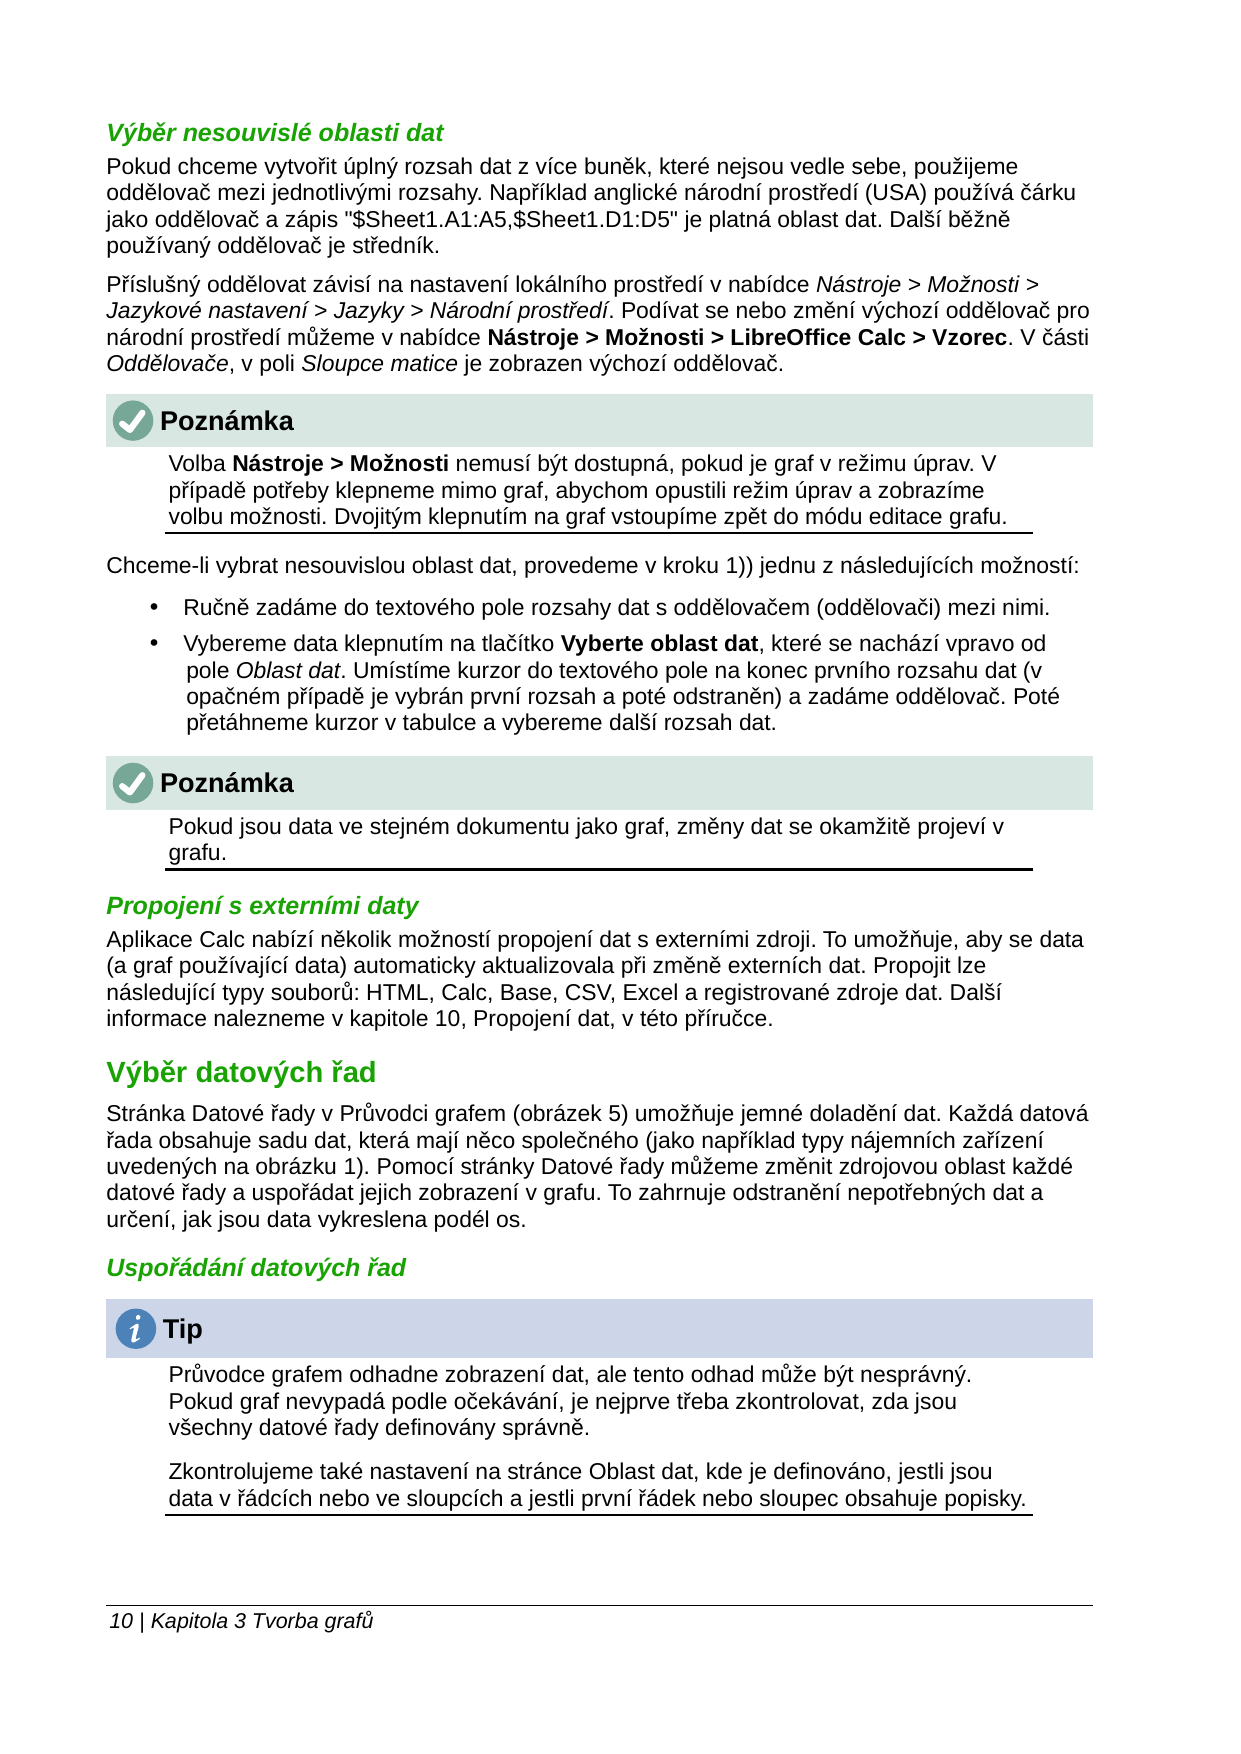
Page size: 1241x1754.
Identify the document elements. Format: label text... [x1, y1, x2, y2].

text Příslušný oddělovat závisí na nastavení lokálního prostředí v nabídce Nástroje > Možnosti > Jazykové nastavení > Jazyky > Národní prostředí. Podívat se nebo změní výchozí oddělovač pro národní prostředí můžeme v nabídce Nástroje > Možnosti > LibreOffice Calc > Vzorec. V části Oddělovače, v poli Sloupce matice je zobrazen výchozí oddělovač. [106, 271, 1093, 376]
text Aplikace Calc nabízí několik možností propojení dat s externími zdroji. To umožňuje, aby se data (a graf používající data) automaticky aktualizovala při změně externích dat. Propojit lze následující typy souborů: HTML, Calc, Base, CSV, Excel a registrované zdroje dat. Další informace nalezneme v kapitole 10, Propojení dat, v této příručce. [106, 926, 1093, 1031]
subtitle Poznámka [106, 756, 1093, 810]
text Volba Nástroje > Možnosti nemusí být dostupná, pokud je graf v režimu úprav. V případě potřeby klepneme mimo graf, abychom opustili režim úprav a zobrazíme volbu možnosti. Dvojitým klepnutím na graf vstoupíme zpět do módu editace grafu. [165, 447, 1033, 532]
subtitle Poznámka [106, 394, 1093, 447]
list Vybereme data klepnutím na tlačítko Vyberte oblast dat, které se nachází vpravo od pole Oblast dat. Umístíme kurzor do textového pole na konec prvního rozsahu dat (v opačném případě je vybrán první rozsah a poté odstraněn) a zadáme oddělovač. Poté přetáhneme kurzor v tabulce a vybereme další rozsah dat. [144, 627, 1093, 738]
text Zkontrolujeme také nastavení na stránce Oblast dat, kde je definováno, jestli jsou data v řádcích nebo ve sloupcích a jestli první řádek nebo sloupec obsahuje popisky. [165, 1455, 1033, 1514]
text Stránka Datové řady v Průvodci grafem (obrázek 5) umožňuje jemné doladění dat. Každá datová řada obsahuje sadu dat, která mají něco společného (jako například typy nájemních zařízení uvedených na obrázku 1). Pomocí stránky Datové řady můžeme změnit zdrojovou oblast každé datové řady a uspořádat jejich zobrazení v grafu. To zahrnuje odstranění nepotřebných dat a určení, jak jsou data vykreslena podél os. [106, 1100, 1093, 1232]
text Chceme-li vybrat nesouvislou oblast dat, provedeme v kroku 1) jednu z následujících možností: [106, 552, 1093, 578]
subtitle Tip [106, 1299, 1093, 1358]
list Ručně zadáme do textového pole rozsahy dat s oddělovačem (oddělovači) mezi nimi. [144, 591, 1093, 621]
subtitle Uspořádání datových řad [106, 1253, 1093, 1281]
subtitle Propojení s externími daty [106, 891, 1093, 920]
text Průvodce grafem odhadne zobrazení dat, ale tento odhad může být nesprávný. Pokud graf nevypadá podle očekávání, je nejprve třeba zkontrolovat, zda jsou všechny datové řady definovány správně. [165, 1358, 1033, 1440]
text Pokud chceme vytvořit úplný rozsah dat z více buněk, které nejsou vedle sebe, použijeme oddělovač mezi jednotlivými rozsahy. Například anglické národní prostředí (USA) používá čárku jako oddělovač a zápis "$Sheet1.A1:A5,$Sheet1.D1:D5" je platná oblast dat. Další běžně používaný oddělovač je středník. [106, 153, 1093, 258]
text Pokud jsou data ve stejném dokumentu jako graf, změny dat se okamžitě projeví v grafu. [165, 810, 1033, 868]
subtitle Výběr nesouvislé oblasti dat [106, 118, 1093, 147]
subtitle Výběr datových řad [106, 1055, 1093, 1088]
